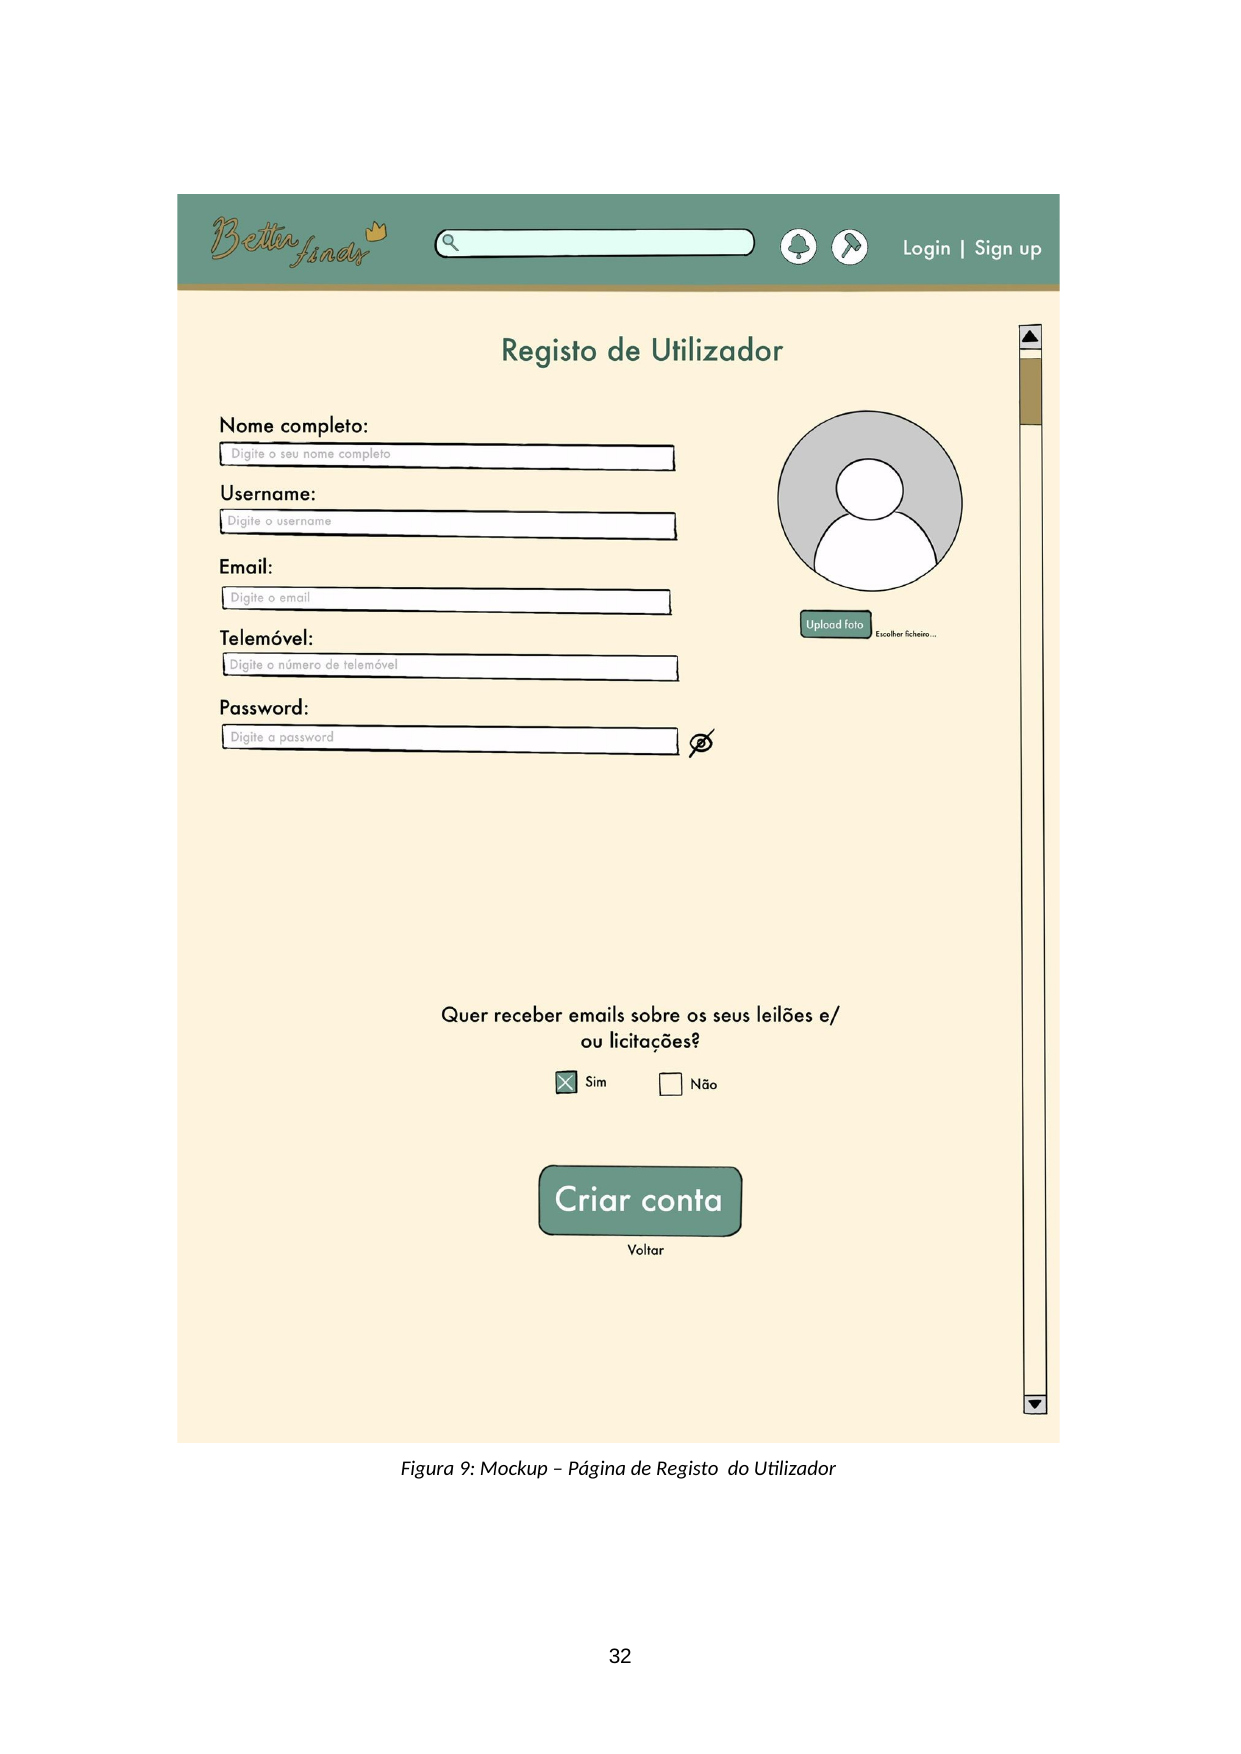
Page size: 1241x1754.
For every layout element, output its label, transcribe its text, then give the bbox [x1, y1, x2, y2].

picture [177, 194, 1060, 1443]
text Figura 9: Mockup – Página de Registo do Utilizador [177, 1443, 1059, 1480]
